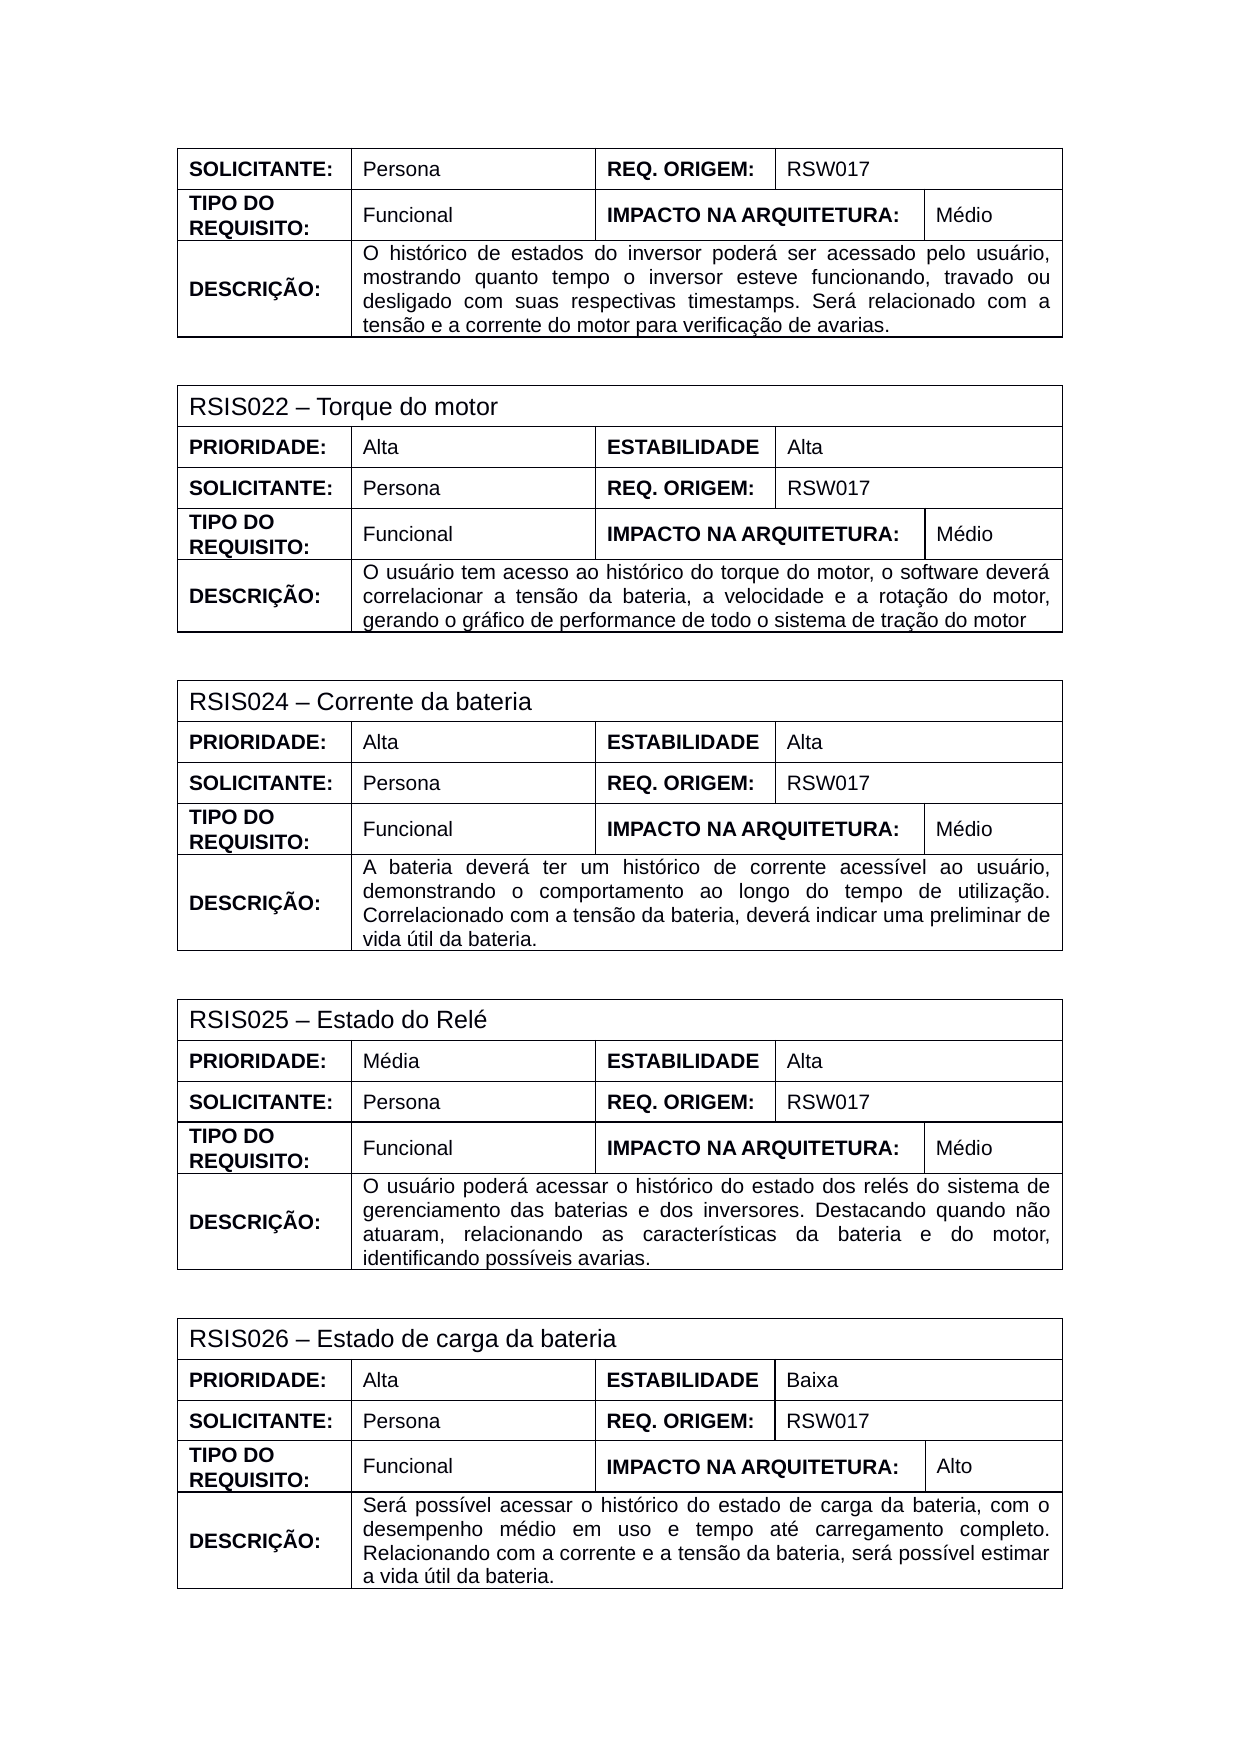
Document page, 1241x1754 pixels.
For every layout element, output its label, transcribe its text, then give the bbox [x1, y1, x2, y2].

table_cell Alta [352, 722, 595, 762]
table_cell TIPO DO REQUISITO: [178, 804, 351, 853]
table_cell Persona [352, 1082, 595, 1121]
table_cell PRIORIDADE: [178, 722, 351, 762]
table_header RSIS022 – Torque do motor [178, 386, 1062, 426]
table_cell Média [352, 1041, 595, 1081]
table_cell TIPO DO REQUISITO: [178, 1441, 351, 1491]
table_cell IMPACTO NA ARQUITETURA: [596, 1441, 925, 1491]
table_cell IMPACTO NA ARQUITETURA: [596, 1123, 924, 1172]
table_cell Persona [352, 1401, 595, 1440]
table_cell O histórico de estados do inversor poderá ser acessado pelo usuário, mostrando quanto tempo o inversor esteve funcionando, travado ou desligado com suas respectivas timestamps. Será relacionado com a tensão e a corrente do motor para verificação de avarias. [352, 241, 1062, 336]
table_cell PRIORIDADE: [178, 427, 351, 467]
table_cell RSW017 [776, 763, 1062, 802]
table_cell DESCRIÇÃO: [178, 241, 351, 336]
table_cell IMPACTO NA ARQUITETURA: [596, 804, 924, 853]
table_cell Funcional [352, 509, 595, 558]
table_cell DESCRIÇÃO: [178, 1493, 351, 1588]
table_cell TIPO DO REQUISITO: [178, 509, 351, 558]
table_cell PRIORIDADE: [178, 1041, 351, 1081]
table_cell ESTABILIDADE [596, 1360, 774, 1399]
table_cell Persona [352, 468, 595, 507]
table_cell Alta [776, 722, 1062, 762]
table_cell REQ. ORIGEM: [596, 468, 775, 507]
table_cell Médio [925, 804, 1062, 853]
table_cell REQ. ORIGEM: [596, 149, 775, 188]
table_cell Baixa [776, 1360, 1062, 1399]
table_cell Médio [926, 509, 1062, 558]
table_cell RSW017 [776, 149, 1062, 188]
table_cell ESTABILIDADE [596, 722, 775, 762]
table_cell RSW017 [776, 1401, 1062, 1440]
table_cell A bateria deverá ter um histórico de corrente acessível ao usuário, demonstrando o comportamento ao longo do tempo de utilização. Correlacionado com a tensão da bateria, deverá indicar uma preliminar de vida útil da bateria. [352, 855, 1062, 950]
table_cell IMPACTO NA ARQUITETURA: [596, 190, 924, 239]
table_header RSIS025 – Estado do Relé [178, 1000, 1062, 1040]
table_cell Alta [352, 427, 595, 467]
table_cell Funcional [352, 1441, 595, 1491]
table_cell Persona [352, 149, 595, 188]
table_cell RSW017 [776, 1082, 1062, 1121]
table_cell Persona [352, 763, 595, 802]
table_cell Funcional [352, 1123, 595, 1172]
table_cell SOLICITANTE: [178, 468, 351, 507]
table_cell TIPO DO REQUISITO: [178, 190, 351, 239]
table_cell O usuário poderá acessar o histórico do estado dos relés do sistema de gerenciamento das baterias e dos inversores. Destacando quando não atuaram, relacionando as características da bateria e do motor, identificando possíveis avarias. [352, 1174, 1062, 1269]
table_cell Médio [925, 1123, 1062, 1172]
table_cell DESCRIÇÃO: [178, 1174, 351, 1269]
table_cell O usuário tem acesso ao histórico do torque do motor, o software deverá correlacionar a tensão da bateria, a velocidade e a rotação do motor, gerando o gráfico de performance de todo o sistema de tração do motor [352, 560, 1062, 631]
table_cell REQ. ORIGEM: [596, 1401, 774, 1440]
table_cell Funcional [352, 804, 595, 853]
table_header RSIS026 – Estado de carga da bateria [178, 1319, 1062, 1359]
table_cell RSW017 [776, 468, 1062, 507]
table_header RSIS024 – Corrente da bateria [178, 681, 1062, 721]
table_cell ESTABILIDADE [596, 427, 775, 467]
table_cell SOLICITANTE: [178, 149, 351, 188]
table_cell DESCRIÇÃO: [178, 855, 351, 950]
table_cell SOLICITANTE: [178, 1401, 351, 1440]
table_cell Será possível acessar o histórico do estado de carga da bateria, com o desempenho médio em uso e tempo até carregamento completo. Relacionando com a corrente e a tensão da bateria, será possível estimar a vida útil da bateria. [352, 1493, 1062, 1588]
table_cell IMPACTO NA ARQUITETURA: [596, 509, 924, 558]
table_cell DESCRIÇÃO: [178, 560, 351, 631]
table_cell TIPO DO REQUISITO: [178, 1123, 351, 1172]
table_cell ESTABILIDADE [596, 1041, 775, 1081]
table_cell Alta [352, 1360, 595, 1399]
table_cell Alta [776, 1041, 1062, 1081]
table_cell Alta [776, 427, 1062, 467]
table_cell SOLICITANTE: [178, 763, 351, 802]
table_cell REQ. ORIGEM: [596, 763, 775, 802]
table_cell Funcional [352, 190, 595, 239]
table_cell Alto [926, 1441, 1062, 1491]
table_cell Médio [925, 190, 1062, 239]
table_cell SOLICITANTE: [178, 1082, 351, 1121]
table_cell PRIORIDADE: [178, 1360, 351, 1399]
table_cell REQ. ORIGEM: [596, 1082, 775, 1121]
